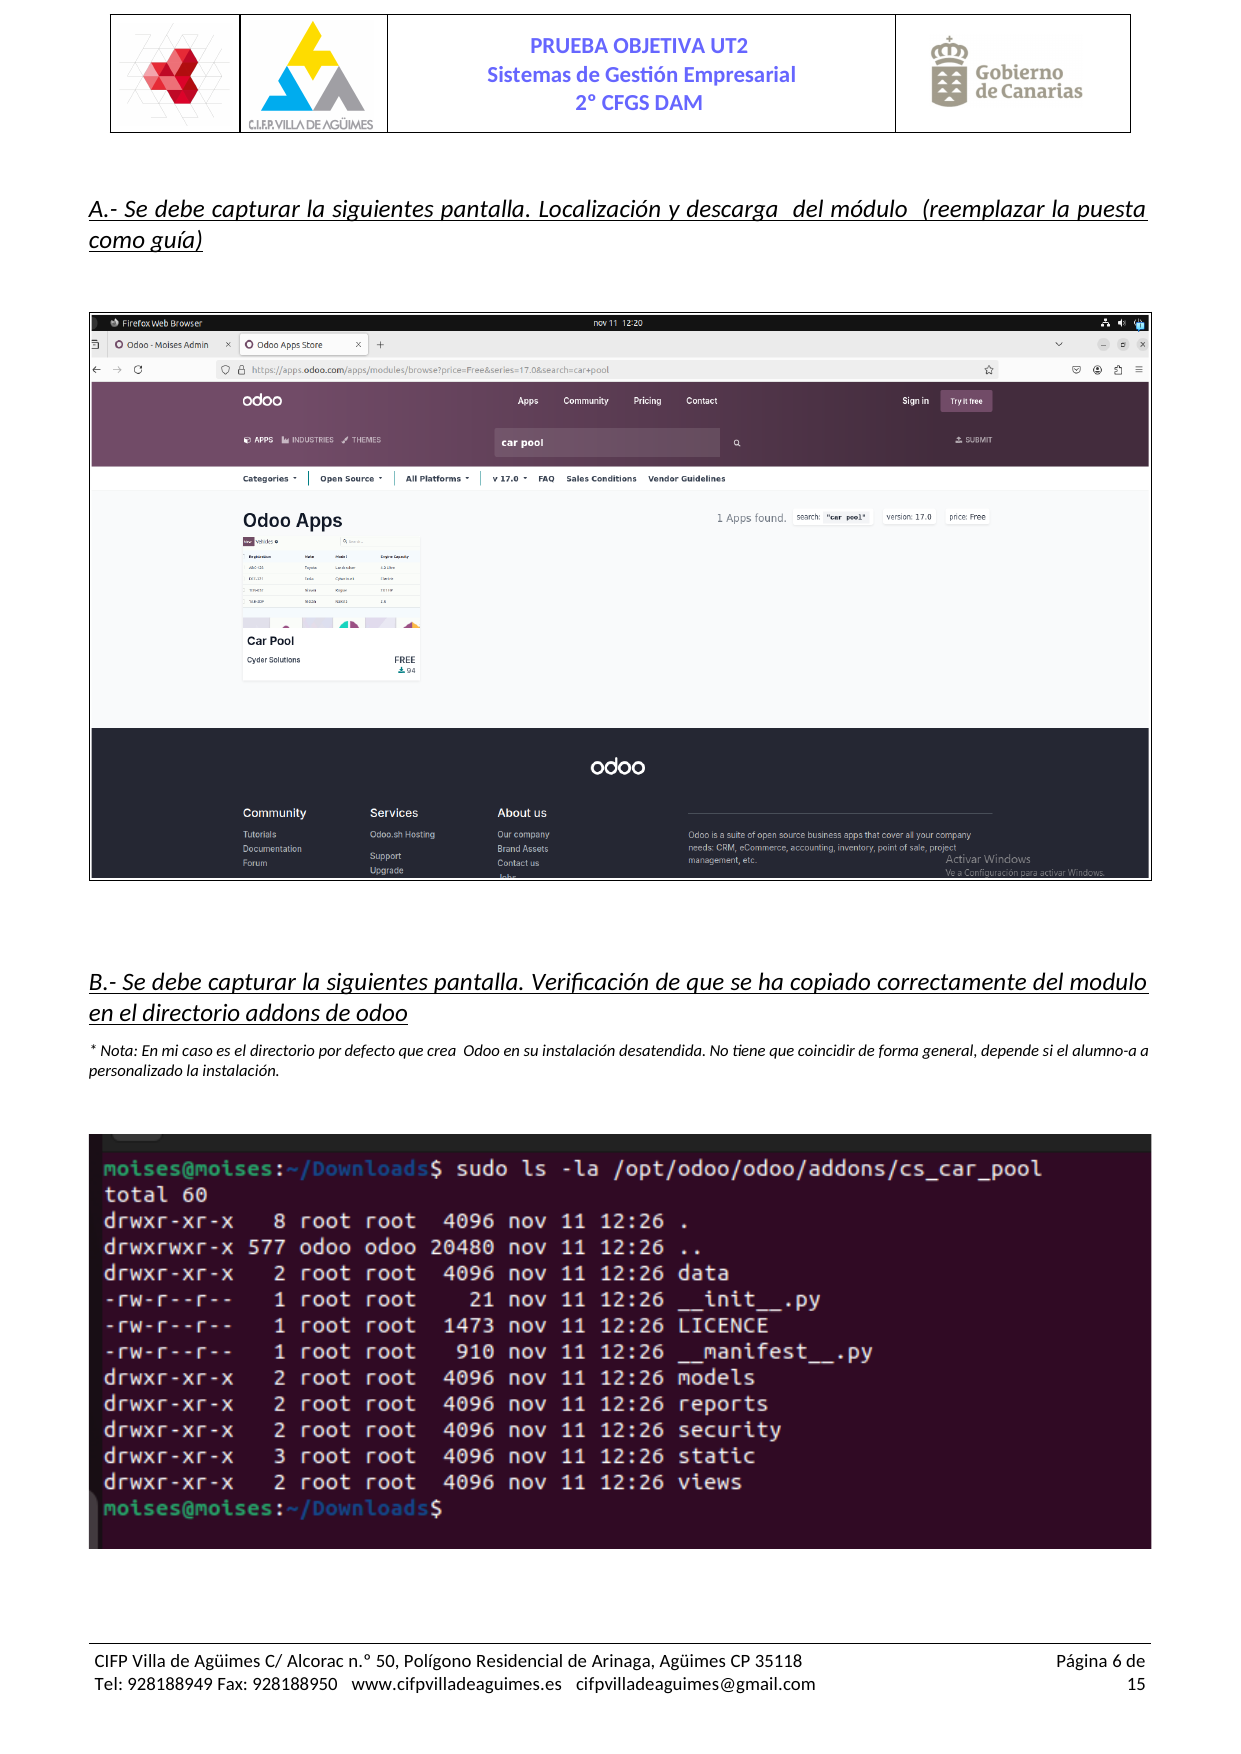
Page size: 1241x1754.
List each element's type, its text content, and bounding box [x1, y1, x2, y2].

picture [117, 23, 233, 126]
picture [91, 314, 1149, 878]
picture [928, 34, 1084, 108]
text A.- Se debe capturar la siguientes pantalla. Localización y descarga del módulo (reemplazar la puesta como guía) [89, 193, 1152, 255]
text B.- Se debe capturar la siguientes pantalla. Verificación de que se ha copiado correctamente del modulo en el directorio addons de odoo [89, 966, 1152, 1028]
picture [248, 20, 374, 131]
picture [88, 1134, 1152, 1549]
text * Nota: En mi caso es el directorio por defecto que crea Odoo en su instalación desatendida. No tiene que coincidir de forma general, depende si el alumno-a a personalizado la instalación. [89, 1040, 1152, 1080]
